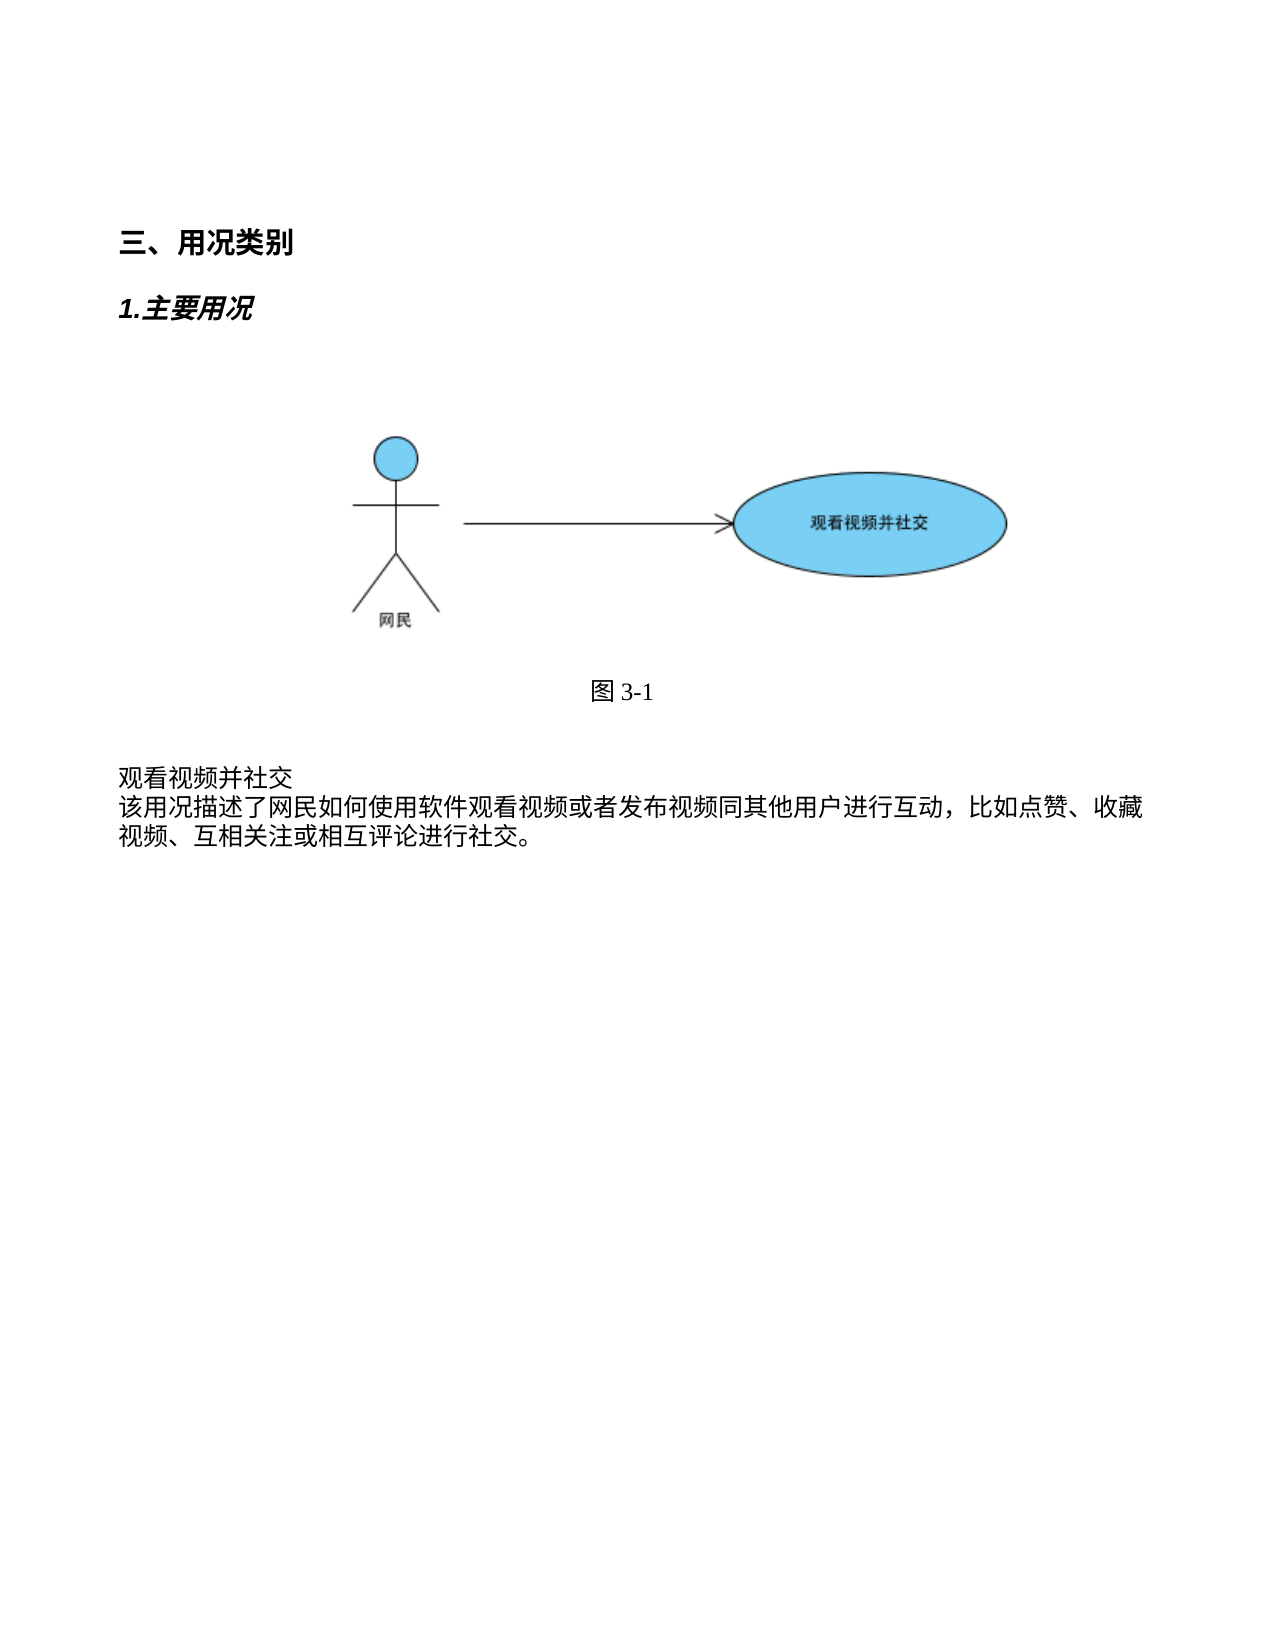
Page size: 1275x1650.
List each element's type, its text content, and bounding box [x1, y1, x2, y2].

picture [118, 367, 1157, 678]
subtitle 1.主要用况 [118, 286, 1157, 327]
text 观看视频并社交 [118, 764, 1157, 793]
text 该用况描述了网民如何使用软件观看视频或者发布视频同其他用户进行互动，比如点赞、收藏视频、互相关注或相互评论进行社交。 [118, 793, 1157, 852]
subtitle 三、用况类别 [118, 219, 1157, 261]
text 图3-1 [118, 678, 1157, 707]
